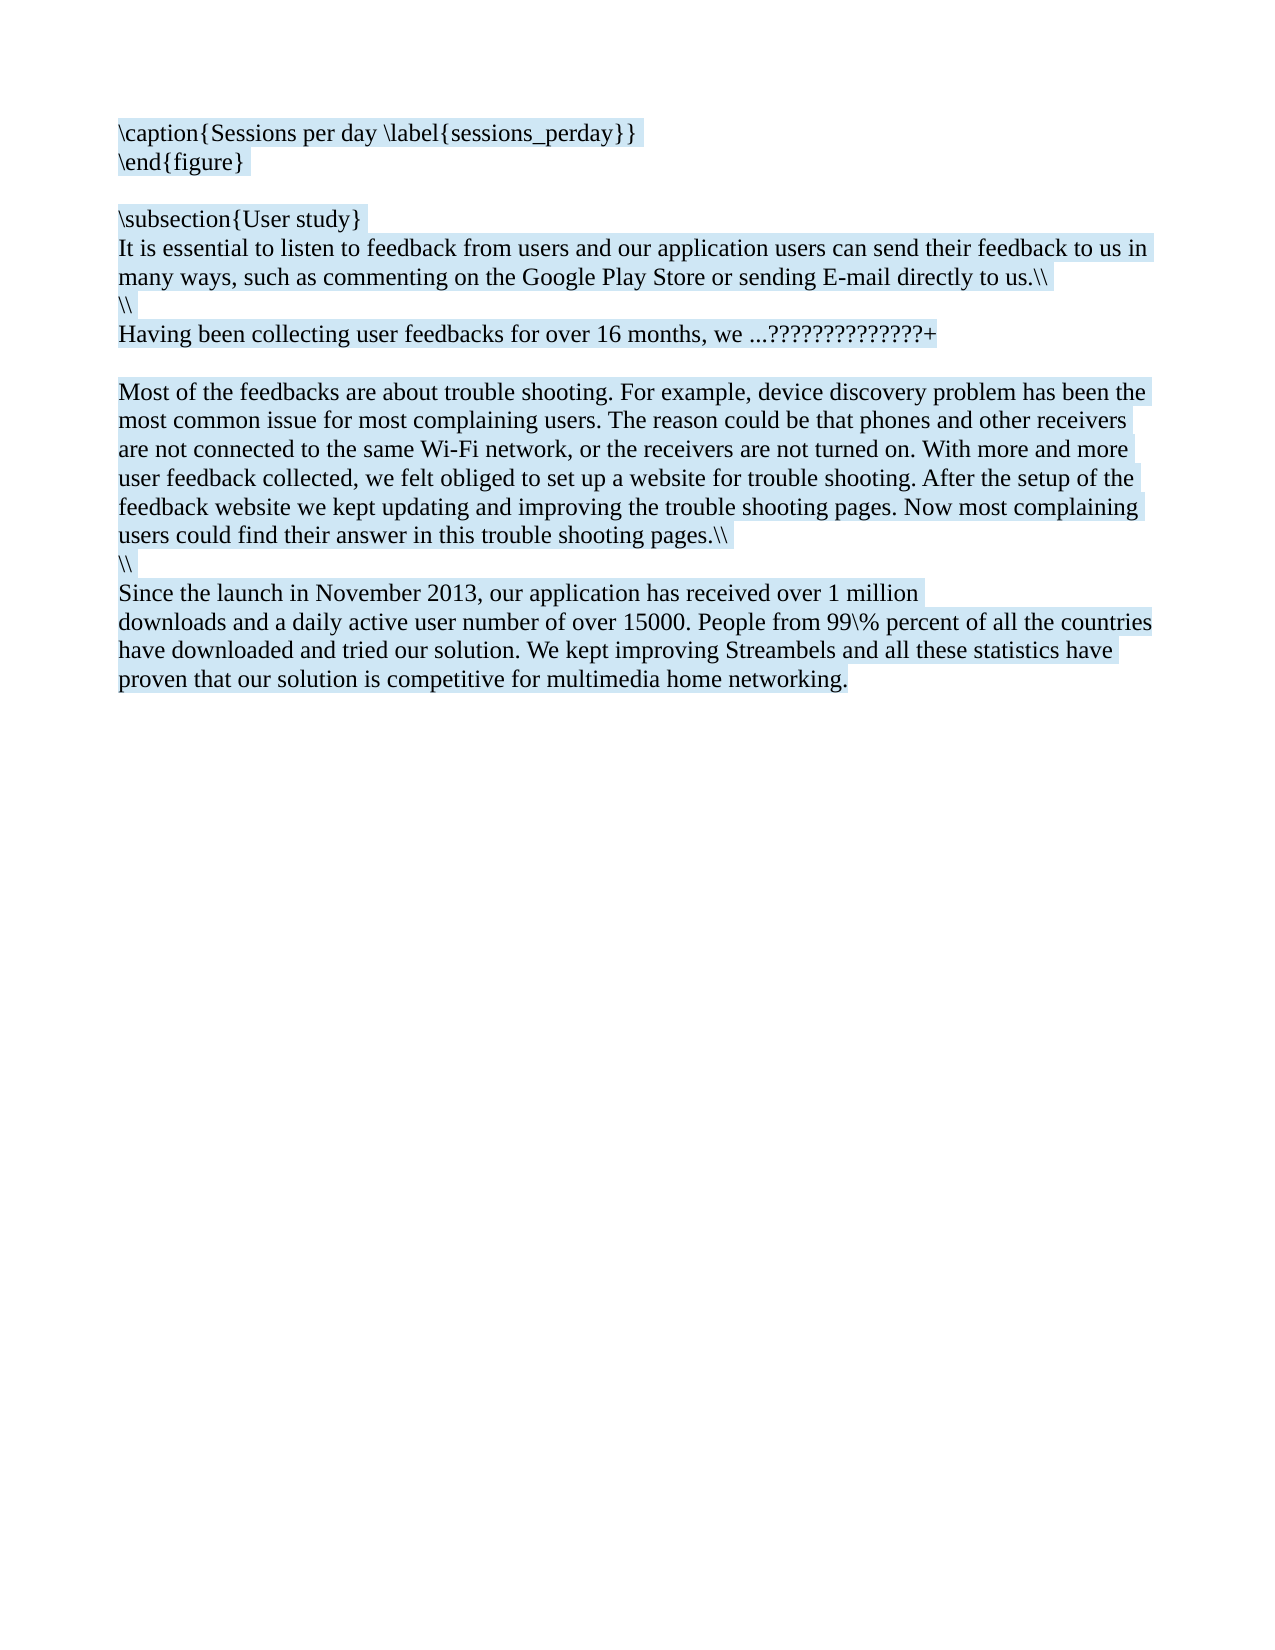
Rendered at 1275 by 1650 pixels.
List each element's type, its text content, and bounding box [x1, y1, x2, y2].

text Most of the feedbacks are about trouble shooting. For example, device discovery problem has been the most common issue for most complaining users. The reason could be that phones and other receivers are not connected to the same Wi-Fi network, or the receivers are not turned on. With more and more user feedback collected, we felt obliged to set up a website for trouble shooting. After the setup of the feedback website we kept updating and improving the trouble shooting pages. Now most complaining users could find their answer in this trouble shooting pages.\\ [118, 377, 1157, 549]
text Since the launch in November 2013, our application has received over 1 million [118, 578, 1157, 607]
text It is essential to listen to feedback from users and our application users can send their feedback to us in many ways, such as commenting on the Google Play Store or sending E-mail directly to us.\\ [118, 233, 1157, 291]
text \end{figure} [118, 147, 1157, 176]
text \\ [118, 291, 1157, 319]
text \subsection{User study} [118, 204, 1157, 233]
text Having been collecting user feedbacks for over 16 months, we ...??????????????+ [118, 319, 1157, 348]
text \caption{Sessions per day \label{sessions_perday}} [118, 118, 1157, 147]
text downloads and a daily active user number of over 15000. People from 99\% percent of all the countries have downloaded and tried our solution. We kept improving Streambels and all these statistics have proven that our solution is competitive for multimedia home networking. [118, 607, 1157, 693]
text \\ [118, 549, 1157, 578]
